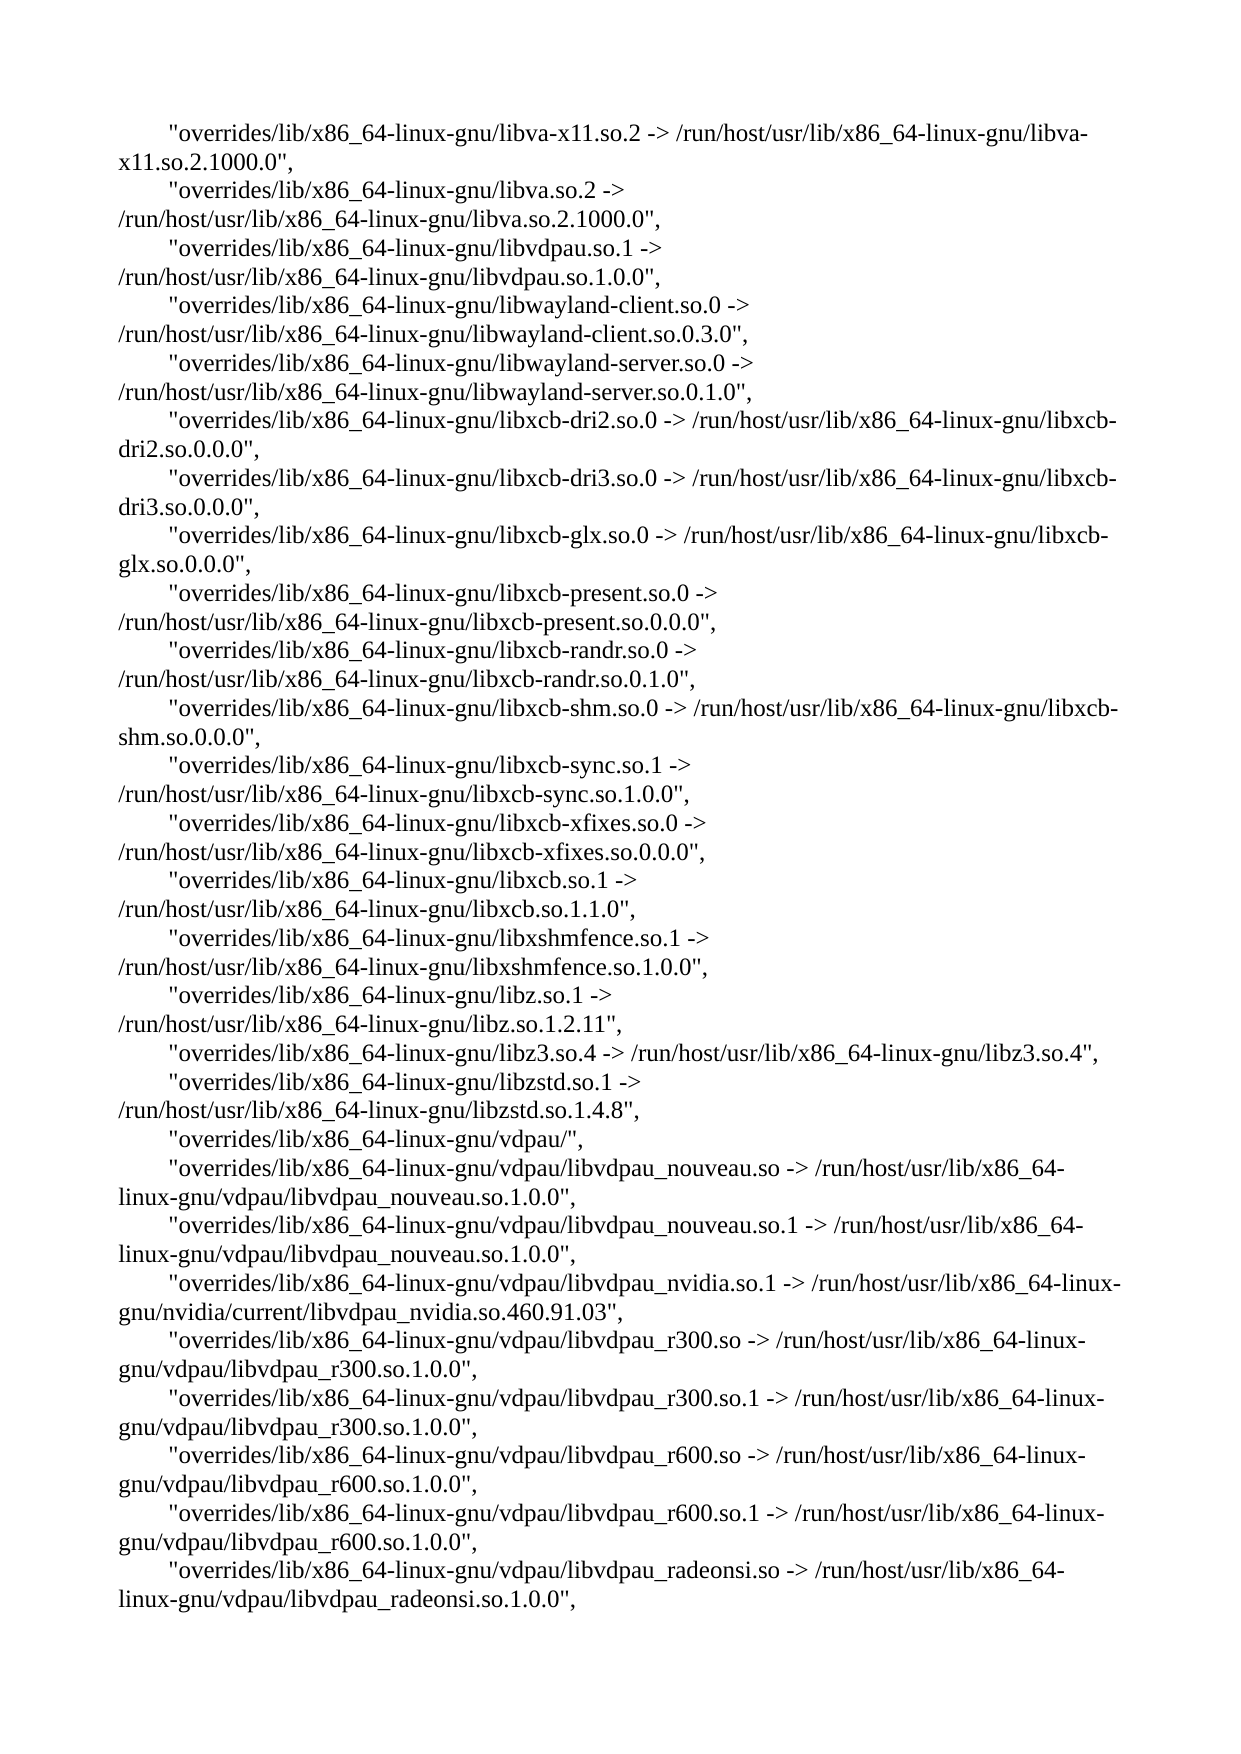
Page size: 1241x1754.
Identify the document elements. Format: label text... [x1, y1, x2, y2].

text "overrides/lib/x86_64-linux-gnu/libxcb.so.1 -> /run/host/usr/lib/x86_64-linux-gnu/libxcb.so.1.1.0", [118, 866, 1122, 923]
text "overrides/lib/x86_64-linux-gnu/vdpau/libvdpau_nvidia.so.1 -> /run/host/usr/lib/x86_64-linux-gnu/nvidia/current/libvdpau_nvidia.so.460.91.03", [118, 1268, 1122, 1326]
text "overrides/lib/x86_64-linux-gnu/vdpau/libvdpau_nouveau.so -> /run/host/usr/lib/x86_64-linux-gnu/vdpau/libvdpau_nouveau.so.1.0.0", [118, 1153, 1122, 1211]
text "overrides/lib/x86_64-linux-gnu/vdpau/", [118, 1124, 1122, 1153]
text "overrides/lib/x86_64-linux-gnu/vdpau/libvdpau_radeonsi.so -> /run/host/usr/lib/x86_64-linux-gnu/vdpau/libvdpau_radeonsi.so.1.0.0", [118, 1556, 1122, 1613]
text "overrides/lib/x86_64-linux-gnu/vdpau/libvdpau_r300.so -> /run/host/usr/lib/x86_64-linux-gnu/vdpau/libvdpau_r300.so.1.0.0", [118, 1326, 1122, 1383]
text "overrides/lib/x86_64-linux-gnu/libxcb-shm.so.0 -> /run/host/usr/lib/x86_64-linux-gnu/libxcb-shm.so.0.0.0", [118, 693, 1122, 751]
text "overrides/lib/x86_64-linux-gnu/libxcb-xfixes.so.0 -> /run/host/usr/lib/x86_64-linux-gnu/libxcb-xfixes.so.0.0.0", [118, 808, 1122, 866]
text "overrides/lib/x86_64-linux-gnu/libxcb-sync.so.1 -> /run/host/usr/lib/x86_64-linux-gnu/libxcb-sync.so.1.0.0", [118, 751, 1122, 808]
text "overrides/lib/x86_64-linux-gnu/libxshmfence.so.1 -> /run/host/usr/lib/x86_64-linux-gnu/libxshmfence.so.1.0.0", [118, 923, 1122, 981]
text "overrides/lib/x86_64-linux-gnu/libva.so.2 -> /run/host/usr/lib/x86_64-linux-gnu/libva.so.2.1000.0", [118, 176, 1122, 233]
text "overrides/lib/x86_64-linux-gnu/libwayland-client.so.0 -> /run/host/usr/lib/x86_64-linux-gnu/libwayland-client.so.0.3.0", [118, 291, 1122, 348]
text "overrides/lib/x86_64-linux-gnu/libz.so.1 -> /run/host/usr/lib/x86_64-linux-gnu/libz.so.1.2.11", [118, 981, 1122, 1038]
text "overrides/lib/x86_64-linux-gnu/libzstd.so.1 -> /run/host/usr/lib/x86_64-linux-gnu/libzstd.so.1.4.8", [118, 1067, 1122, 1124]
text "overrides/lib/x86_64-linux-gnu/libxcb-dri2.so.0 -> /run/host/usr/lib/x86_64-linux-gnu/libxcb-dri2.so.0.0.0", [118, 406, 1122, 463]
text "overrides/lib/x86_64-linux-gnu/vdpau/libvdpau_nouveau.so.1 -> /run/host/usr/lib/x86_64-linux-gnu/vdpau/libvdpau_nouveau.so.1.0.0", [118, 1211, 1122, 1268]
text "overrides/lib/x86_64-linux-gnu/libwayland-server.so.0 -> /run/host/usr/lib/x86_64-linux-gnu/libwayland-server.so.0.1.0", [118, 348, 1122, 406]
text "overrides/lib/x86_64-linux-gnu/libxcb-present.so.0 -> /run/host/usr/lib/x86_64-linux-gnu/libxcb-present.so.0.0.0", [118, 578, 1122, 636]
text "overrides/lib/x86_64-linux-gnu/vdpau/libvdpau_r600.so.1 -> /run/host/usr/lib/x86_64-linux-gnu/vdpau/libvdpau_r600.so.1.0.0", [118, 1498, 1122, 1556]
text "overrides/lib/x86_64-linux-gnu/vdpau/libvdpau_r600.so -> /run/host/usr/lib/x86_64-linux-gnu/vdpau/libvdpau_r600.so.1.0.0", [118, 1441, 1122, 1498]
text "overrides/lib/x86_64-linux-gnu/libxcb-dri3.so.0 -> /run/host/usr/lib/x86_64-linux-gnu/libxcb-dri3.so.0.0.0", [118, 463, 1122, 521]
text "overrides/lib/x86_64-linux-gnu/libz3.so.4 -> /run/host/usr/lib/x86_64-linux-gnu/libz3.so.4", [118, 1038, 1122, 1067]
text "overrides/lib/x86_64-linux-gnu/libva-x11.so.2 -> /run/host/usr/lib/x86_64-linux-gnu/libva-x11.so.2.1000.0", [118, 118, 1122, 176]
text "overrides/lib/x86_64-linux-gnu/vdpau/libvdpau_r300.so.1 -> /run/host/usr/lib/x86_64-linux-gnu/vdpau/libvdpau_r300.so.1.0.0", [118, 1383, 1122, 1441]
text "overrides/lib/x86_64-linux-gnu/libxcb-glx.so.0 -> /run/host/usr/lib/x86_64-linux-gnu/libxcb-glx.so.0.0.0", [118, 521, 1122, 578]
text "overrides/lib/x86_64-linux-gnu/libxcb-randr.so.0 -> /run/host/usr/lib/x86_64-linux-gnu/libxcb-randr.so.0.1.0", [118, 636, 1122, 693]
text "overrides/lib/x86_64-linux-gnu/libvdpau.so.1 -> /run/host/usr/lib/x86_64-linux-gnu/libvdpau.so.1.0.0", [118, 233, 1122, 291]
